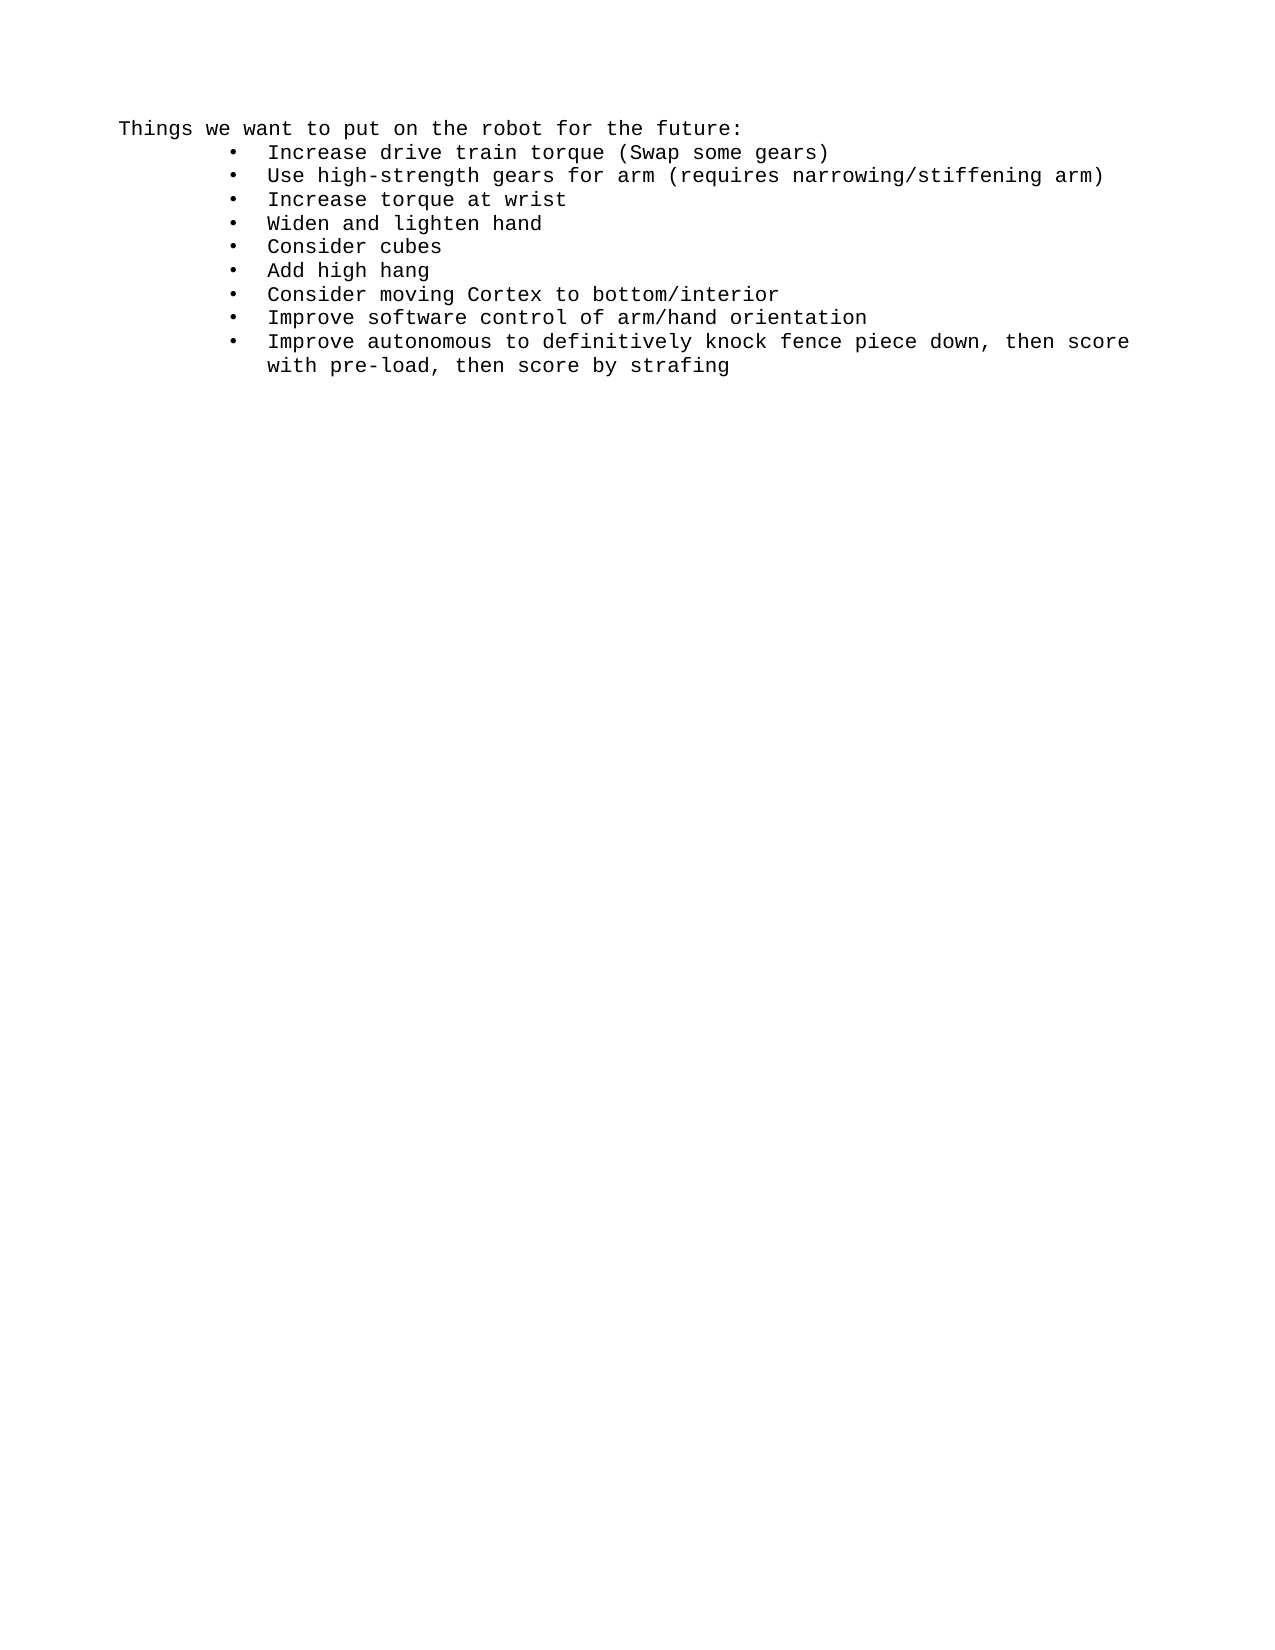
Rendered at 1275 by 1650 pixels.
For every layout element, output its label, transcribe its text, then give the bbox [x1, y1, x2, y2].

list Widen and lighten hand [229, 213, 1157, 236]
list Add high hang [229, 260, 1157, 284]
list Use high-strength gears for arm (requires narrowing/stiffening arm) [229, 165, 1157, 189]
list Improve autonomous to definitively knock fence piece down, then score with pre-load, then score by strafing [229, 331, 1157, 378]
list Increase torque at wrist [229, 189, 1157, 213]
text Things we want to put on the robot for the future: [118, 118, 1157, 142]
list Increase drive train torque (Swap some gears) [229, 142, 1157, 165]
list Improve software control of arm/hand orientation [229, 307, 1157, 331]
list Consider cubes [229, 236, 1157, 260]
list Consider moving Cortex to bottom/interior [229, 284, 1157, 307]
